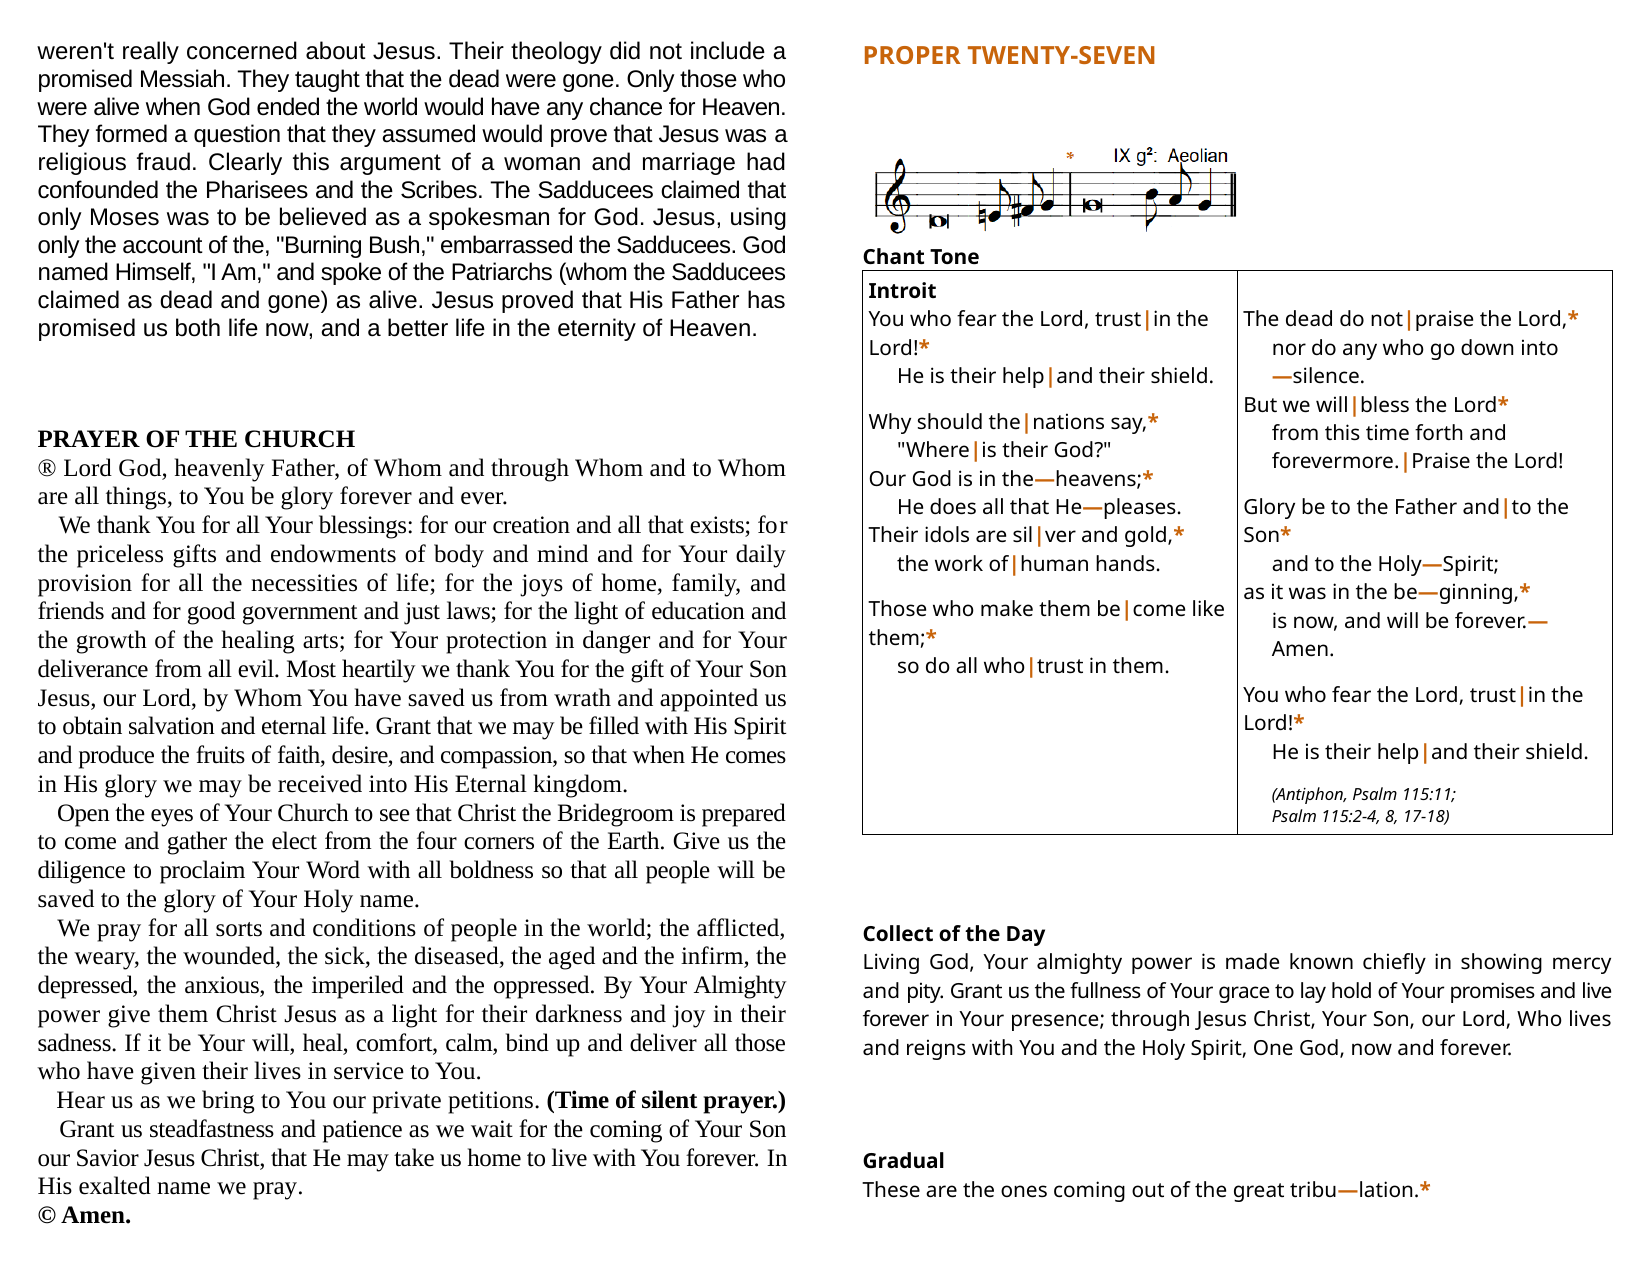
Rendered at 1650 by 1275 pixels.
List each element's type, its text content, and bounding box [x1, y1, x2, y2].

text Open the eyes of Your Church to see that Christ the Bridegroom is prepared to come and gather the elect from the four corners of the Earth. Give us the diligence to proclaim Your Word with all boldness so that all people will be saved to the glory of Your Holy name. [37, 798, 787, 913]
text Living God, Your almighty power is made known chiefly in showing mercy and pity. Grant us the fullness of Your grace to lay hold of Your promises and live forever in Your presence; through Jesus Christ, Your Son, our Lord, Who lives and reigns with You and the Holy Spirit, One God, now and forever. [862, 947, 1612, 1061]
table_header Introit You who fear the Lord, trust|in the Lord!* He is their help|and their shield. Why should the|nations say,* "Where|is their God?" Our God is in the—heavens;* He does all that He—pleases. Their idols are sil|ver and gold,* the work of|human hands. Those who make them be|come like them;* so do all who|trust in them. [863, 271, 1237, 833]
text These are the ones coming out of the great tribu—lation.* [862, 1175, 1612, 1203]
text Grant us steadfastness and patience as we wait for the coming of Your Son our Savior Jesus Christ, that He may take us home to live with You forever. In His exalted name we pray. [37, 1114, 787, 1200]
table_header The dead do not|praise the Lord,* nor do any who go down into —silence. But we will|bless the Lord* from this time forth and forevermore.|Praise the Lord! Glory be to the Father and|to the Son* and to the Holy—Spirit; as it was in the be—ginning,* is now, and will be forever.—Amen. You who fear the Lord, trust|in the Lord!* He is their help|and their shield. (Antiphon, Psalm 115:11; Psalm 115:2-4, 8, 17-18) [1238, 271, 1612, 833]
text © Amen. [37, 1200, 787, 1229]
text weren't really concerned about Jesus. Their theology did not include a promised Messiah. They taught that the dead were gone. Only those who were alive when God ended the world would have any chance for Heaven. They formed a question that they assumed would prove that Jesus was a religious fraud. Clearly this argument of a woman and marriage had confounded the Pharisees and the Scribes. The Sadducees claimed that only Moses was to be believed as a spokesman for God. Jesus, using only the account of the, "Burning Bush," embarrassed the Sadducees. God named Himself, "I Am," and spoke of the Patriarchs (whom the Sadducees claimed as dead and gone) as alive. Jesus proved that His Father has promised us both life now, and a better life in the eternity of Heaven. [37, 37, 787, 341]
picture [870, 137, 1240, 242]
text Gradual [862, 1146, 1612, 1175]
text Hear us as we bring to You our private petitions. (Time of silent prayer.) [37, 1085, 787, 1114]
text Collect of the Day [862, 919, 1612, 947]
text Chant Tone [862, 100, 1612, 270]
text We pray for all sorts and conditions of people in the world; the afflicted, the weary, the wounded, the sick, the diseased, the aged and the infirm, the depressed, the anxious, the imperiled and the oppressed. By Your Almighty power give them Christ Jesus as a light for their darkness and joy in their sadness. If it be Your will, heal, comfort, calm, bind up and deliver all those who have given their lives in service to You. [37, 913, 787, 1085]
text PRAYER OF THE CHURCH [37, 424, 787, 453]
text PROPER TWENTY-SEVEN [862, 37, 1612, 72]
text We thank You for all Your blessings: for our creation and all that exists; for the priceless gifts and endowments of body and mind and for Your daily provision for all the necessities of life; for the joys of home, family, and friends and for good government and just laws; for the light of education and the growth of the healing arts; for Your protection in danger and for Your deliverance from all evil. Most heartily we thank You for the gift of Your Son Jesus, our Lord, by Whom You have saved us from wrath and appointed us to obtain salvation and eternal life. Grant that we may be filled with His Spirit and produce the fruits of faith, desire, and compassion, so that when He comes in His glory we may be received into His Eternal kingdom. [37, 510, 787, 798]
text ® Lord God, heavenly Father, of Whom and through Whom and to Whom are all things, to You be glory forever and ever. [37, 453, 787, 510]
